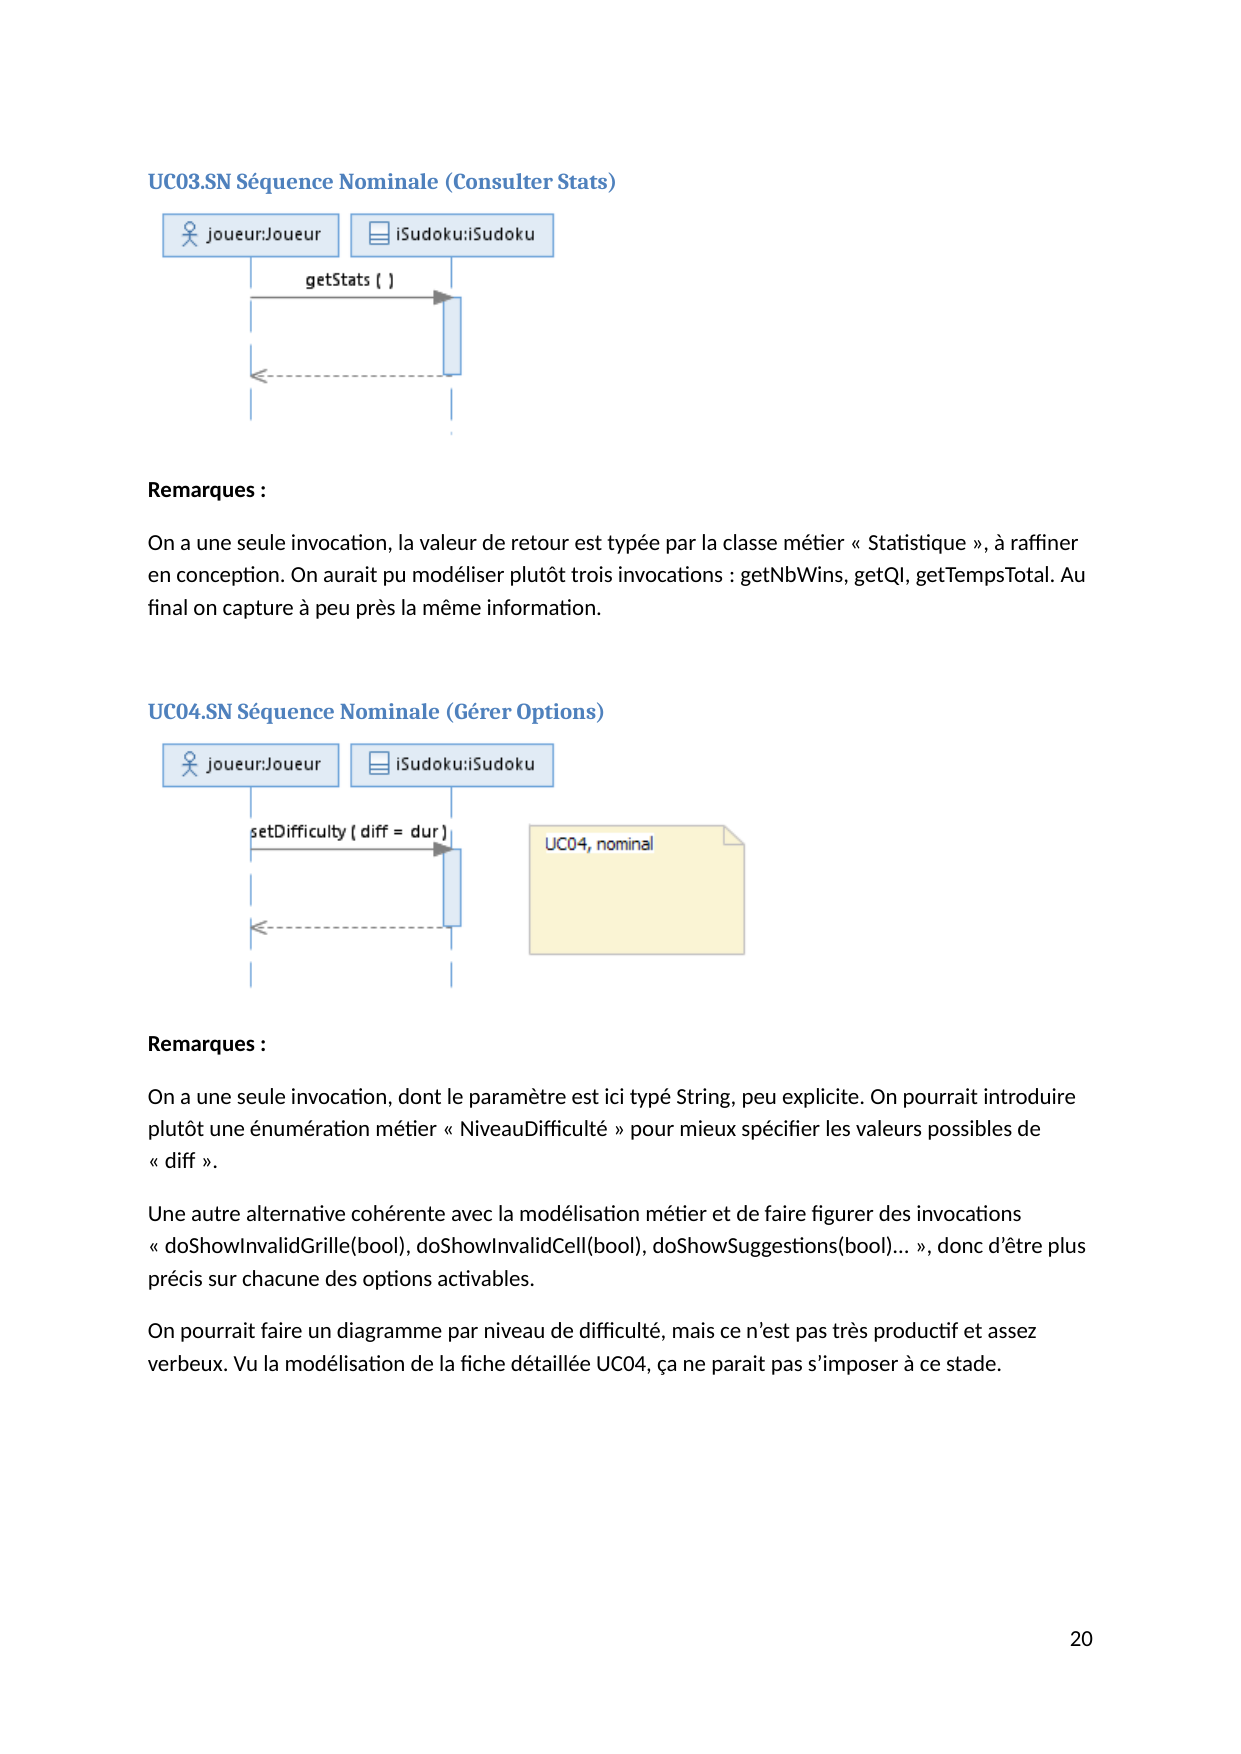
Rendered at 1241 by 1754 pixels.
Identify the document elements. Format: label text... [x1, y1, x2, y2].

text Une autre alternative cohérente avec la modélisation métier et de faire figurer des invocations « doShowInvalidGrille(bool), doShowInvalidCell(bool), doShowSuggestions(bool)… », donc d’être plus précis sur chacune des options activables. [148, 1199, 1093, 1292]
picture [147, 198, 570, 451]
text On a une seule invocation, la valeur de retour est typée par la classe métier « Statistique », à raffiner en conception. On aurait pu modéliser plutôt trois invocations : getNbWins, getQI, getTempsTotal. Au final on capture à peu près la même information. [148, 528, 1093, 621]
subtitle UC03.SN Séquence Nominale (Consulter Stats) [148, 168, 1093, 195]
text Remarques : [148, 1029, 1093, 1057]
subtitle UC04.SN Séquence Nominale (Gérer Options) [148, 699, 1093, 725]
text On a une seule invocation, dont le paramètre est ici typé String, peu explicite. On pourrait introduire plutôt une énumération métier « NiveauDifficulté » pour mieux spécifier les valeurs possibles de « diff ». [148, 1082, 1093, 1174]
text On pourrait faire un diagramme par niveau de difficulté, mais ce n’est pas très productif et assez verbeux. Vu la modélisation de la fiche détaillée UC04, ça ne parait pas s’imposer à ce stade. [148, 1317, 1093, 1377]
text Remarques : [148, 475, 1093, 503]
picture [147, 728, 760, 1004]
